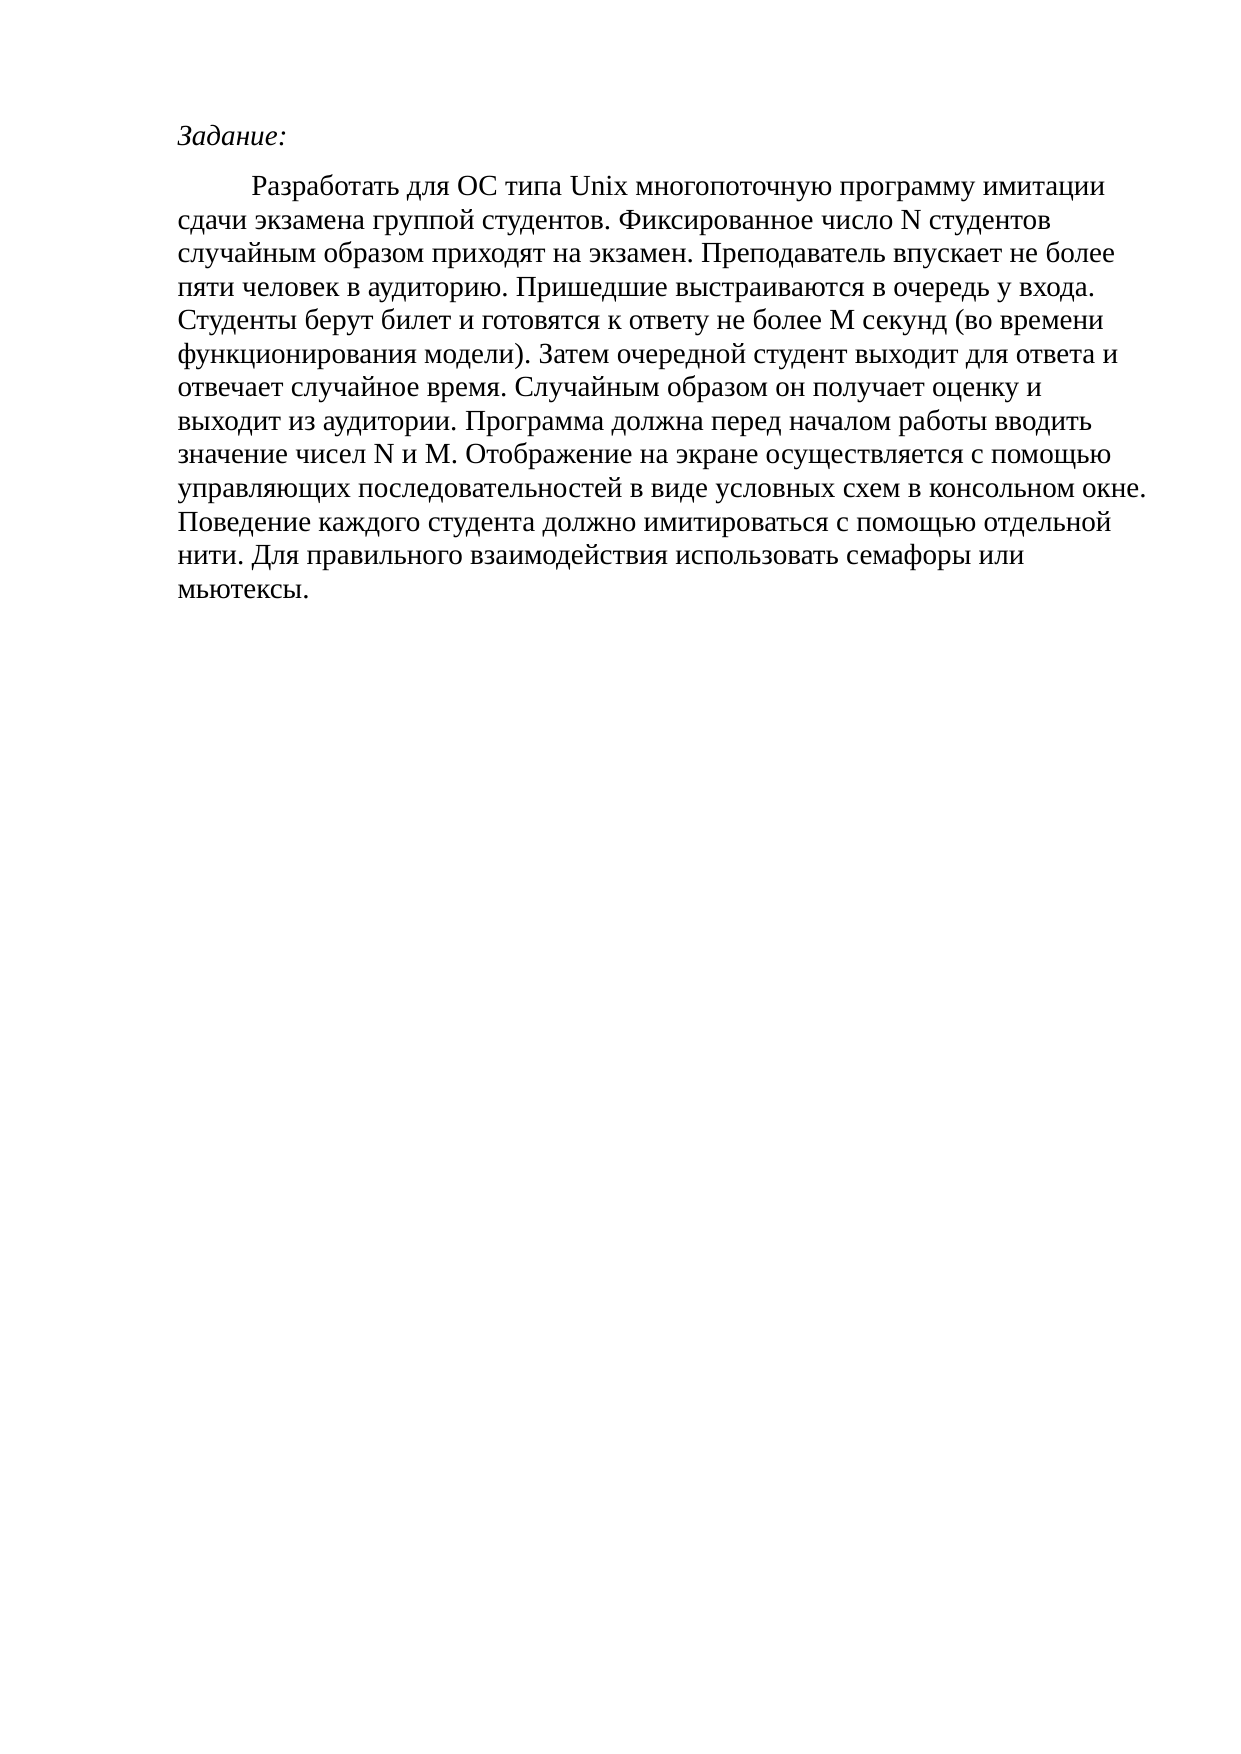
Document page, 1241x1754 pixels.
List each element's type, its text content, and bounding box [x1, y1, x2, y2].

text Разработать для ОС типа Unix многопоточную программу имитации сдачи экзамена группой студентов. Фиксированное число N студентов случайным образом приходят на экзамен. Преподаватель впускает не более пяти человек в аудиторию. Пришедшие выстраиваются в очередь у входа. Студенты берут билет и готовятся к ответу не более М секунд (во времени функционирования модели). Затем очередной студент выходит для ответа и отвечает случайное время. Случайным образом он получает оценку и выходит из аудитории. Программа должна перед началом работы вводить значение чисел N и М. Отображение на экране осуществляется с помощью управляющих последовательностей в виде условных схем в консольном окне. Поведение каждого студента должно имитироваться с помощью отдельной нити. Для правильного взаимодействия использовать семафоры или мьютексы. [177, 168, 1152, 604]
text Задание: [177, 118, 1152, 152]
